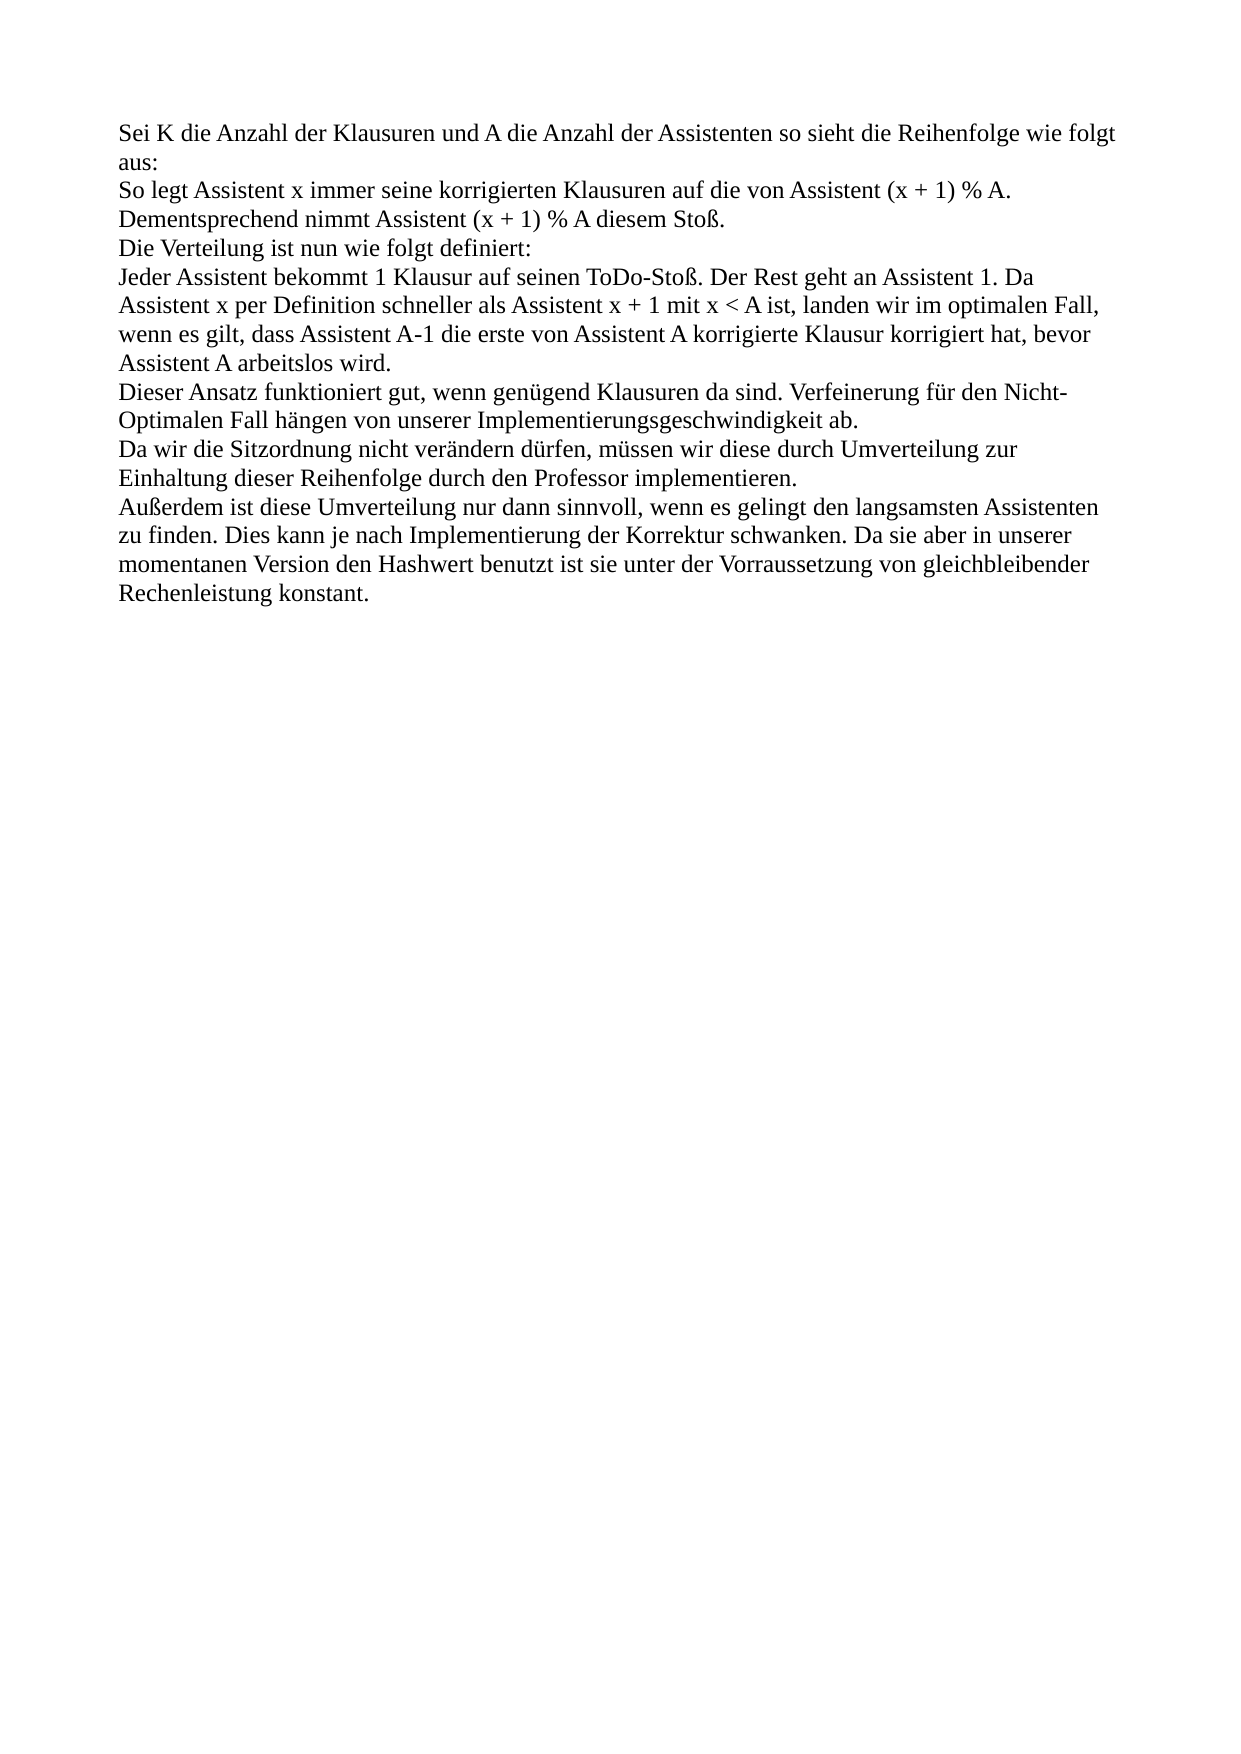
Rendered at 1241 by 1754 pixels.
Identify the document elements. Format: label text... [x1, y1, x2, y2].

text Da wir die Sitzordnung nicht verändern dürfen, müssen wir diese durch Umverteilung zur Einhaltung dieser Reihenfolge durch den Professor implementieren. [118, 434, 1122, 492]
text Dieser Ansatz funktioniert gut, wenn genügend Klausuren da sind. Verfeinerung für den Nicht-Optimalen Fall hängen von unserer Implementierungsgeschwindigkeit ab. [118, 377, 1122, 434]
text Die Verteilung ist nun wie folgt definiert: [118, 233, 1122, 262]
text So legt Assistent x immer seine korrigierten Klausuren auf die von Assistent (x + 1) % A. Dementsprechend nimmt Assistent (x + 1) % A diesem Stoß. [118, 176, 1122, 233]
text Sei K die Anzahl der Klausuren und A die Anzahl der Assistenten so sieht die Reihenfolge wie folgt aus: [118, 118, 1122, 176]
text Außerdem ist diese Umverteilung nur dann sinnvoll, wenn es gelingt den langsamsten Assistenten zu finden. Dies kann je nach Implementierung der Korrektur schwanken. Da sie aber in unserer momentanen Version den Hashwert benutzt ist sie unter der Vorraussetzung von gleichbleibender Rechenleistung konstant. [118, 492, 1122, 607]
text Jeder Assistent bekommt 1 Klausur auf seinen ToDo-Stoß. Der Rest geht an Assistent 1. Da Assistent x per Definition schneller als Assistent x + 1 mit x < A ist, landen wir im optimalen Fall, wenn es gilt, dass Assistent A-1 die erste von Assistent A korrigierte Klausur korrigiert hat, bevor Assistent A arbeitslos wird. [118, 262, 1122, 377]
